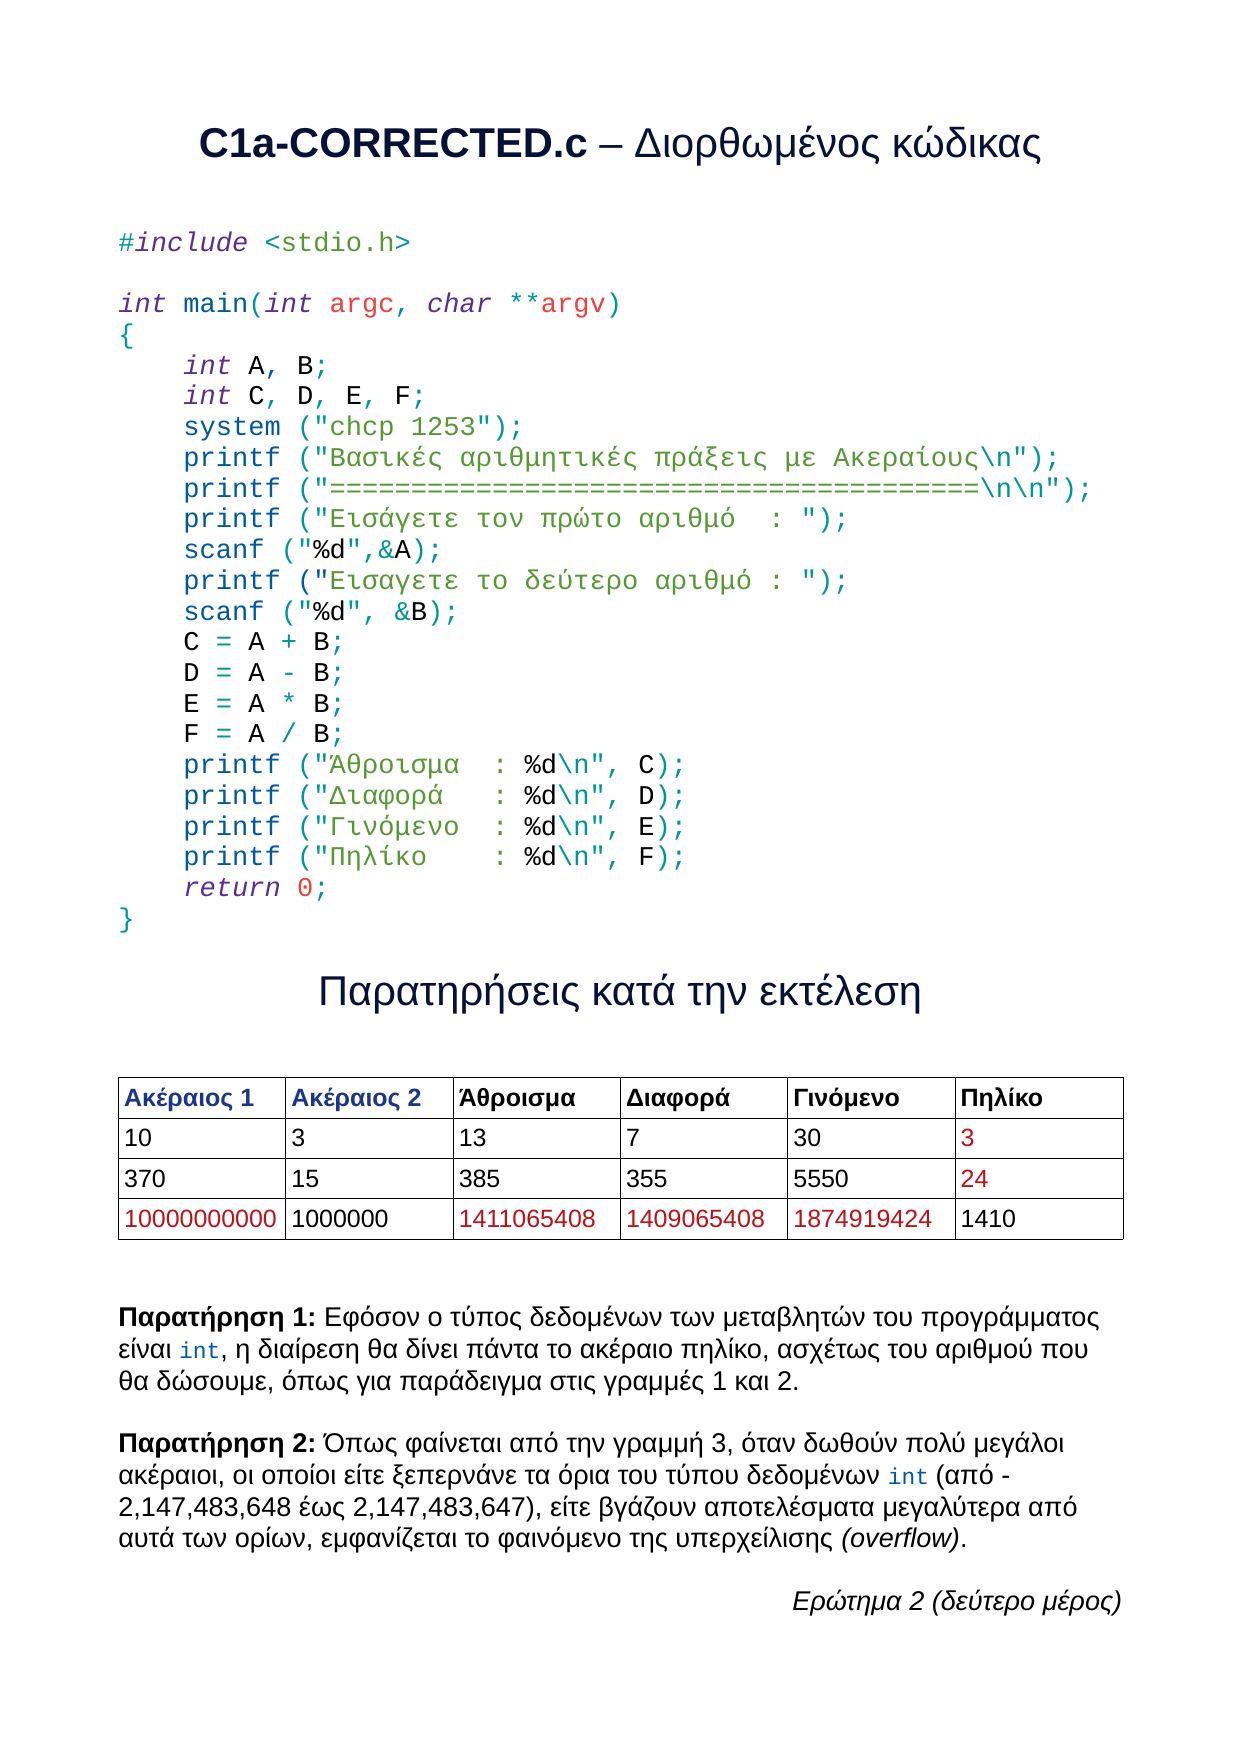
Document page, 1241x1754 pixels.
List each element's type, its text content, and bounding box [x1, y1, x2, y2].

table_cell 355 [621, 1159, 787, 1198]
table_header Διαφορά [621, 1078, 787, 1117]
text F = A / B; [118, 720, 1122, 751]
text C = A + B; [118, 628, 1122, 659]
table_header Πηλίκο [956, 1078, 1123, 1117]
table_header Γινόμενο [788, 1078, 955, 1117]
text int A, B; [118, 351, 1122, 382]
table_cell 10000000000 [119, 1199, 285, 1239]
text Παρατηρήσεις κατά την εκτέλεση [118, 967, 1122, 1014]
text printf ("========================================\n\n"); [118, 474, 1122, 505]
text scanf ("%d", &B); [118, 597, 1122, 628]
table_cell 1409065408 [621, 1199, 787, 1239]
table_cell 5550 [788, 1159, 955, 1198]
text scanf ("%d",&A); [118, 536, 1122, 567]
table_cell 10 [119, 1119, 285, 1158]
table_cell 1410 [956, 1199, 1123, 1239]
text Ερώτημα 2 (δεύτερο μέρος) [118, 1585, 1122, 1616]
table_cell 3 [286, 1119, 453, 1158]
table_cell 385 [454, 1159, 620, 1198]
table_header Ακέραιος 1 [119, 1078, 285, 1117]
table_cell 1411065408 [454, 1199, 620, 1239]
table_cell 30 [788, 1119, 955, 1158]
table_cell 13 [454, 1119, 620, 1158]
text printf ("Γινόμενο : %d\n", E); [118, 812, 1122, 843]
table_cell 15 [286, 1159, 453, 1198]
text printf ("Εισαγετε το δεύτερο αριθμό : "); [118, 567, 1122, 597]
text #include <stdio.h> [118, 228, 1122, 259]
table_header Ακέραιος 2 [286, 1078, 453, 1117]
table_cell 370 [119, 1159, 285, 1198]
text Παρατήρηση 2: Όπως φαίνεται από την γραμμή 3, όταν δωθούν πολύ μεγάλοι ακέραιοι, οι οποίοι είτε ξεπερνάνε τα όρια του τύπου δεδομένων int (από -2,147,483,648 έως 2,147,483,647), είτε βγάζουν αποτελέσματα μεγαλύτερα από αυτά των ορίων, εμφανίζεται το φαινόμενο της υπερχείλισης (overflow). [118, 1427, 1122, 1553]
table_cell 3 [956, 1119, 1123, 1158]
text printf ("Βασικές αριθμητικές πράξεις με Ακεραίους\n"); [118, 444, 1122, 474]
text Παρατήρηση 1: Εφόσον ο τύπος δεδομένων των μεταβλητών του προγράμματος είναι int, η διαίρεση θα δίνει πάντα το ακέραιο πηλίκο, ασχέτως του αριθμού που θα δώσουμε, όπως για παράδειγμα στις γραμμές 1 και 2. [118, 1301, 1122, 1396]
table_cell 1874919424 [788, 1199, 955, 1239]
table_header Άθροισμα [454, 1078, 620, 1117]
text int C, D, E, F; [118, 382, 1122, 413]
text C1a-CORRECTED.c – Διορθωμένος κώδικας [118, 118, 1122, 166]
table_cell 7 [621, 1119, 787, 1158]
text printf ("Διαφορά : %d\n", D); [118, 782, 1122, 812]
text E = A * B; [118, 689, 1122, 720]
table_cell 1000000 [286, 1199, 453, 1239]
text } [118, 904, 1122, 935]
text D = A - B; [118, 659, 1122, 689]
text return 0; [118, 874, 1122, 904]
text printf ("Πηλίκο : %d\n", F); [118, 843, 1122, 874]
text int main(int argc, char **argv) [118, 290, 1122, 321]
text printf ("Άθροισμα : %d\n", C); [118, 751, 1122, 782]
text { [118, 321, 1122, 351]
table_cell 24 [956, 1159, 1123, 1198]
text printf ("Εισάγετε τον πρώτο αριθμό : "); [118, 505, 1122, 536]
text system ("chcp 1253"); [118, 413, 1122, 444]
